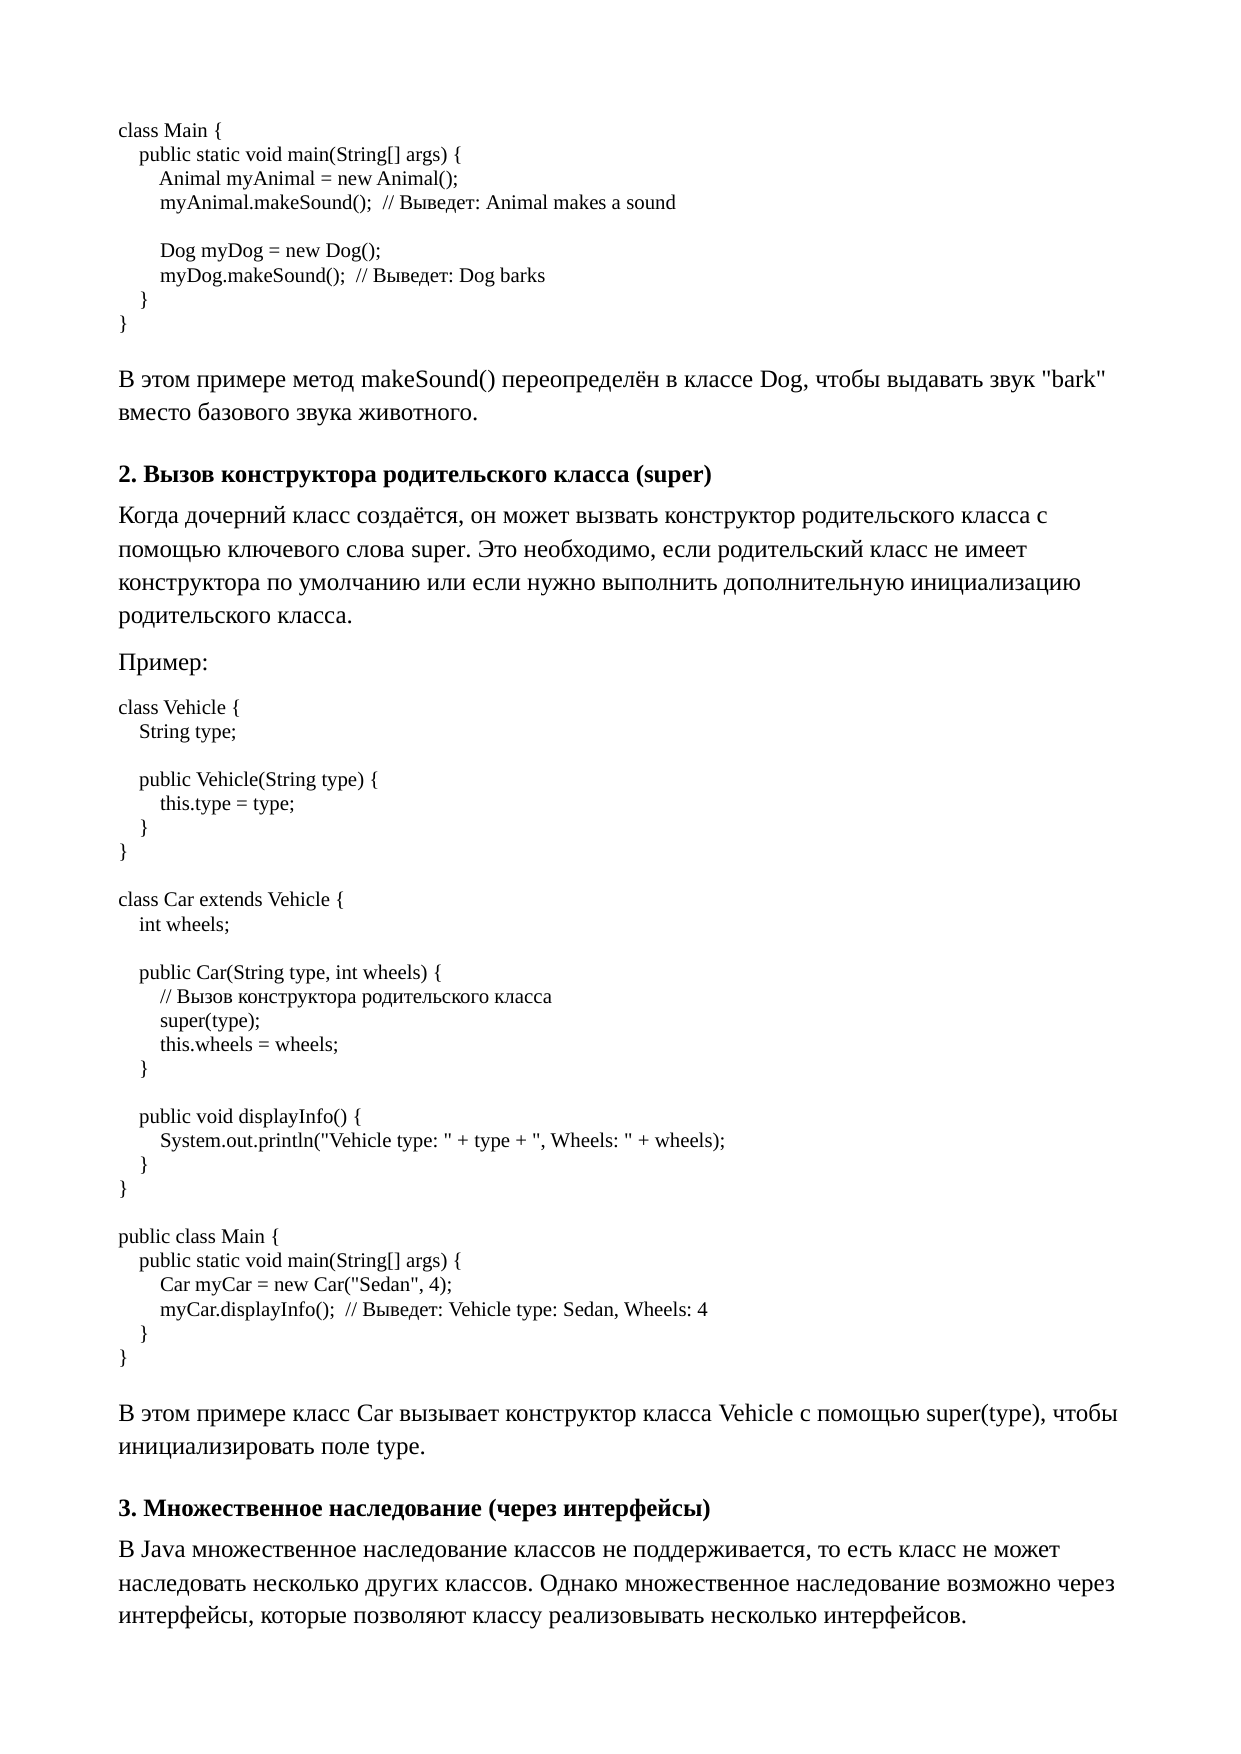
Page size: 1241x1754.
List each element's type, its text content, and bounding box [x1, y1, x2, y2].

text Пример: [118, 647, 1122, 676]
text public void displayInfo() { [118, 1104, 1122, 1128]
text } [118, 311, 1122, 335]
text public static void main(String[] args) { [118, 142, 1122, 166]
text } [118, 287, 1122, 311]
text this.type = type; [118, 791, 1122, 815]
text public static void main(String[] args) { [118, 1248, 1122, 1272]
text int wheels; [118, 911, 1122, 936]
text System.out.println("Vehicle type: " + type + ", Wheels: " + wheels); [118, 1128, 1122, 1152]
subtitle 3. Множественное наследование (через интерфейсы) [118, 1493, 1122, 1522]
text public class Main { [118, 1224, 1122, 1248]
text } [118, 815, 1122, 839]
text Когда дочерний класс создаётся, он может вызвать конструктор родительского класса с помощью ключевого слова super. Это необходимо, если родительский класс не имеет конструктора по умолчанию или если нужно выполнить дополнительную инициализацию родительского класса. [118, 501, 1122, 628]
text class Vehicle { [118, 695, 1122, 719]
text myAnimal.makeSound(); // Выведет: Animal makes a sound [118, 190, 1122, 214]
text this.wheels = wheels; [118, 1032, 1122, 1056]
text super(type); [118, 1008, 1122, 1032]
text } [118, 839, 1122, 863]
text class Main { [118, 118, 1122, 142]
text Dog myDog = new Dog(); [118, 238, 1122, 262]
text // Вызов конструктора родительского класса [118, 984, 1122, 1008]
text } [118, 1344, 1122, 1369]
text public Car(String type, int wheels) { [118, 959, 1122, 984]
subtitle 2. Вызов конструктора родительского класса (super) [118, 459, 1122, 488]
text В этом примере класс Car вызывает конструктор класса Vehicle с помощью super(type), чтобы инициализировать поле type. [118, 1398, 1122, 1460]
text Animal myAnimal = new Animal(); [118, 166, 1122, 190]
text } [118, 1152, 1122, 1176]
text Car myCar = new Car("Sedan", 4); [118, 1272, 1122, 1296]
text В этом примере метод makeSound() переопределён в классе Dog, чтобы выдавать звук "bark" вместо базового звука животного. [118, 364, 1122, 426]
text } [118, 1056, 1122, 1080]
text public Vehicle(String type) { [118, 767, 1122, 791]
text } [118, 1321, 1122, 1344]
text В Java множественное наследование классов не поддерживается, то есть класс не может наследовать несколько других классов. Однако множественное наследование возможно через интерфейсы, которые позволяют классу реализовывать несколько интерфейсов. [118, 1534, 1122, 1629]
text String type; [118, 719, 1122, 743]
text myCar.displayInfo(); // Выведет: Vehicle type: Sedan, Wheels: 4 [118, 1296, 1122, 1321]
text class Car extends Vehicle { [118, 887, 1122, 911]
text myDog.makeSound(); // Выведет: Dog barks [118, 262, 1122, 287]
text } [118, 1176, 1122, 1200]
